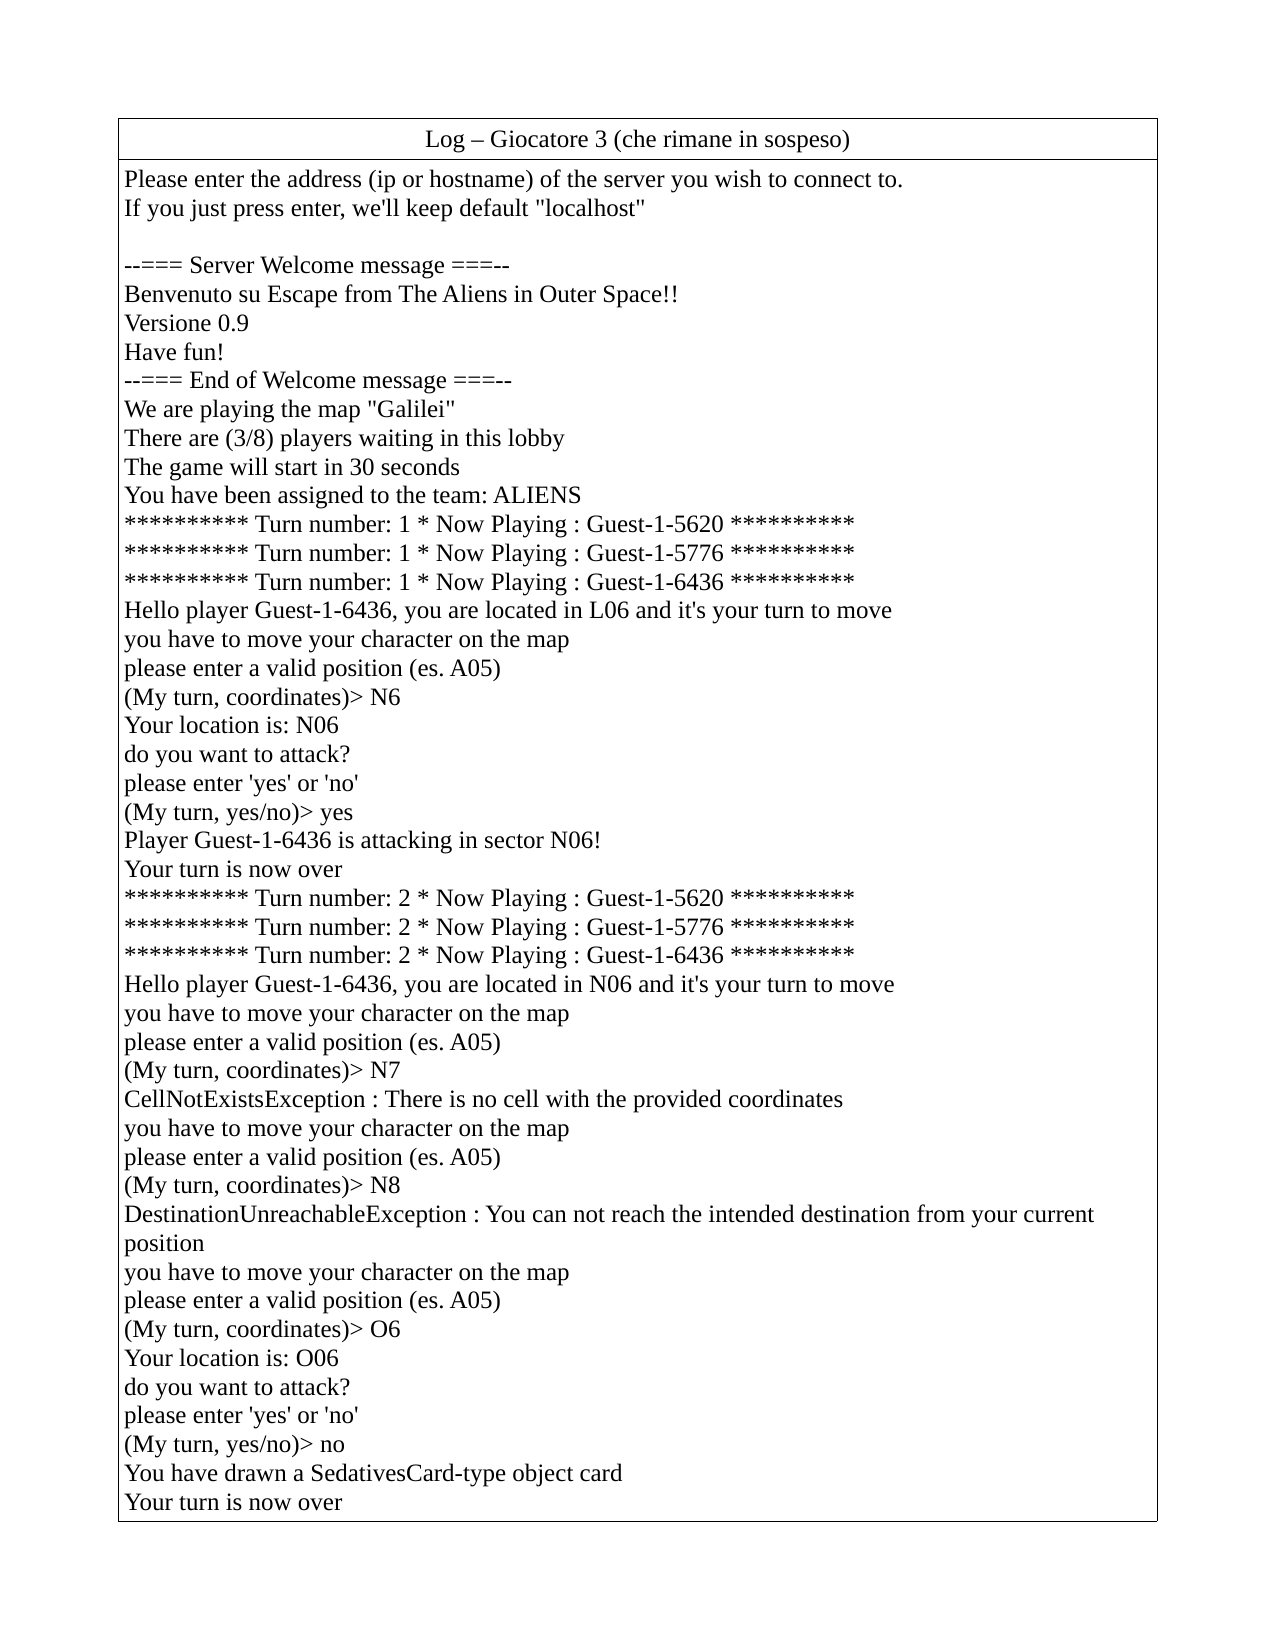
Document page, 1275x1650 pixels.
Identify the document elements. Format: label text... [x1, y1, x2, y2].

table_cell Please enter the address (ip or hostname) of the server you wish to connect to. If you just press enter, we'll keep default "localhost" --=== Server Welcome message ===-- Benvenuto su Escape from The Aliens in Outer Space!! Versione 0.9 Have fun! --=== End of Welcome message ===-- We are playing the map "Galilei" There are (3/8) players waiting in this lobby The game will start in 30 seconds You have been assigned to the team: ALIENS ********** Turn number: 1 * Now Playing : Guest-1-5620 ********** ********** Turn number: 1 * Now Playing : Guest-1-5776 ********** ********** Turn number: 1 * Now Playing : Guest-1-6436 ********** Hello player Guest-1-6436, you are located in L06 and it's your turn to move you have to move your character on the map please enter a valid position (es. A05) (My turn, coordinates)> N6 Your location is: N06 do you want to attack? please enter 'yes' or 'no' (My turn, yes/no)> yes Player Guest-1-6436 is attacking in sector N06! Your turn is now over ********** Turn number: 2 * Now Playing : Guest-1-5620 ********** ********** Turn number: 2 * Now Playing : Guest-1-5776 ********** ********** Turn number: 2 * Now Playing : Guest-1-6436 ********** Hello player Guest-1-6436, you are located in N06 and it's your turn to move you have to move your character on the map please enter a valid position (es. A05) (My turn, coordinates)> N7 CellNotExistsException : There is no cell with the provided coordinates you have to move your character on the map please enter a valid position (es. A05) (My turn, coordinates)> N8 DestinationUnreachableException : You can not reach the intended destination from your current position you have to move your character on the map please enter a valid position (es. A05) (My turn, coordinates)> O6 Your location is: O06 do you want to attack? please enter 'yes' or 'no' (My turn, yes/no)> no You have drawn a SedativesCard-type object card Your turn is now over [119, 160, 1157, 1521]
table_header Log – Giocatore 3 (che rimane in sospeso) [119, 119, 1157, 158]
